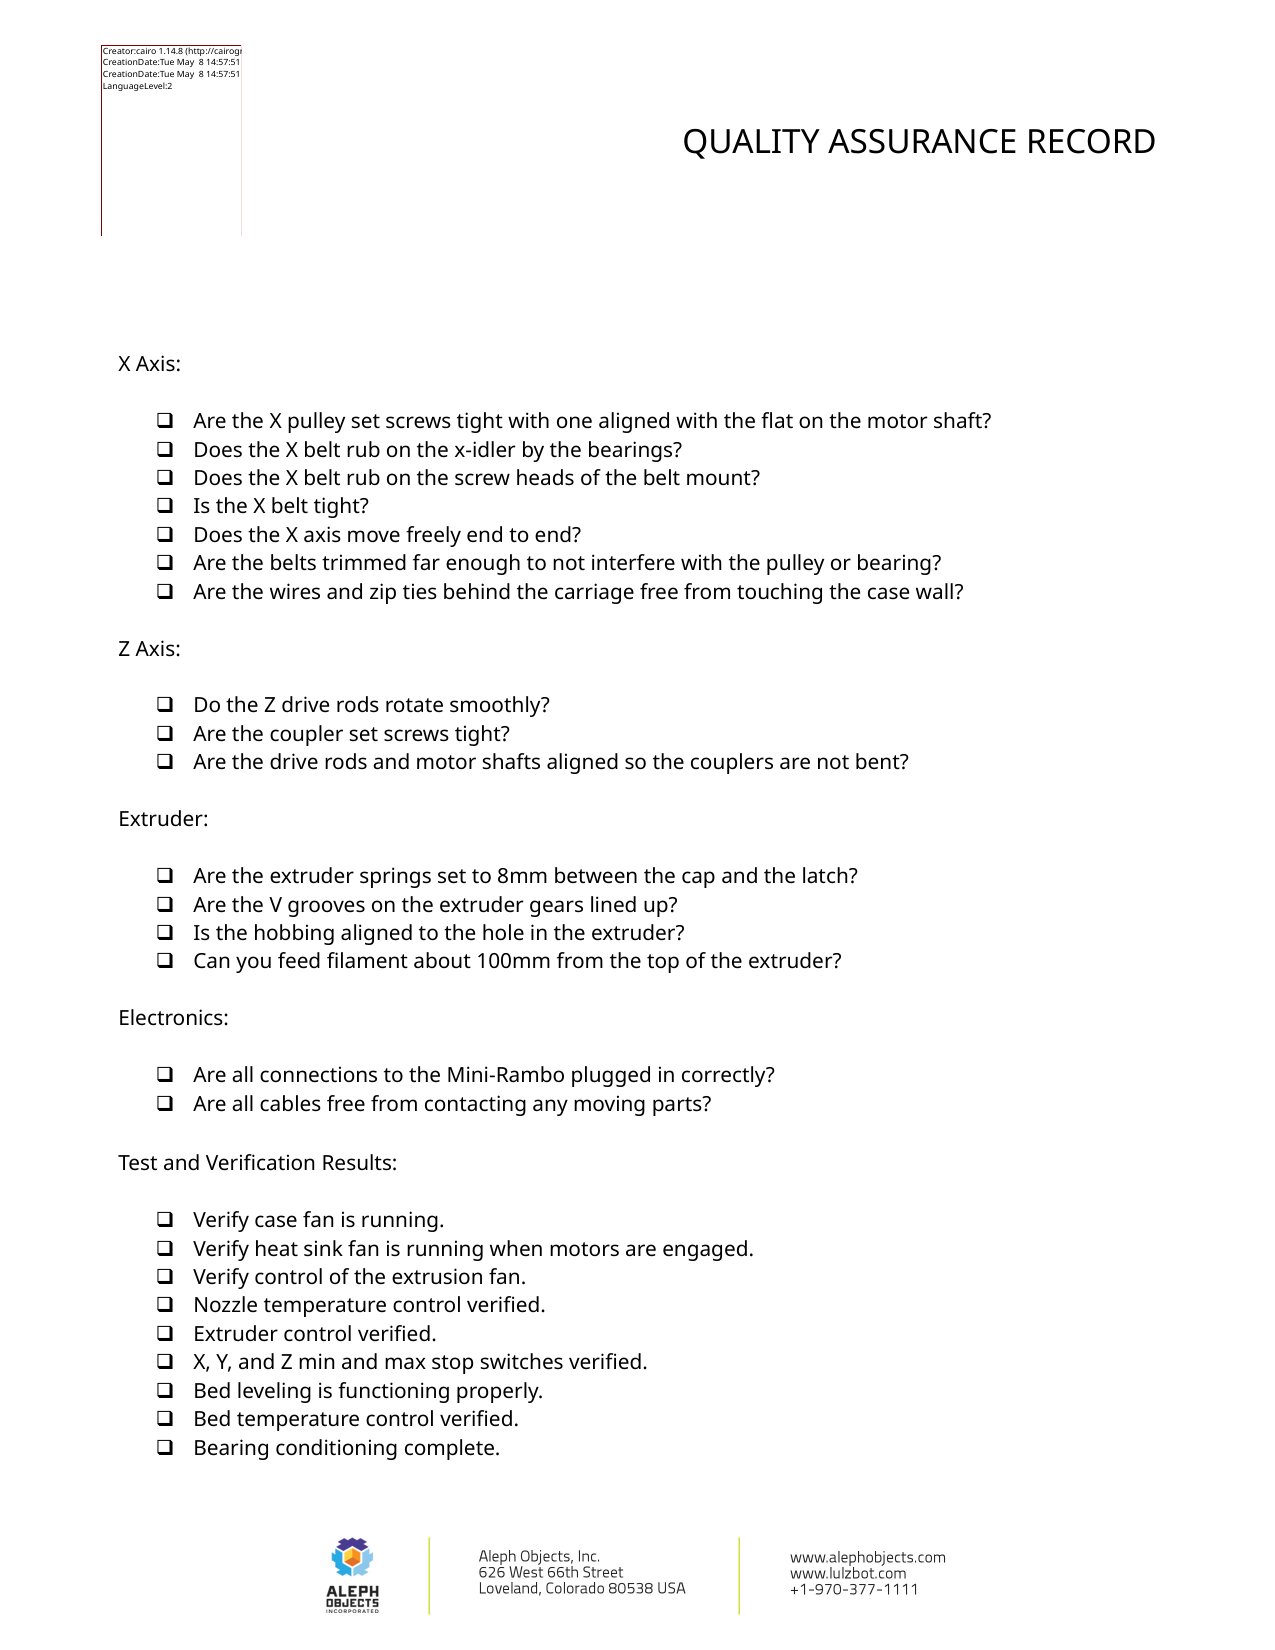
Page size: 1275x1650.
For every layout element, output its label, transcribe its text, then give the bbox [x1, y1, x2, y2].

list Does the X belt rub on the screw heads of the belt mount? [156, 463, 1157, 492]
list Are the V grooves on the extruder gears lined up? [156, 890, 1157, 918]
list Are the belts trimmed far enough to not interfere with the pulley or bearing? [156, 548, 1157, 577]
list Are all connections to the Mini-Rambo plugged in correctly? [156, 1060, 1157, 1089]
list Are all cables free from contacting any moving parts? [156, 1089, 1157, 1117]
list Bearing conditioning complete. [156, 1433, 1176, 1461]
list Bed leveling is functioning properly. [156, 1376, 1176, 1404]
list Are the X pulley set screws tight with one aligned with the flat on the motor shaft? [156, 406, 1157, 435]
list Verify heat sink fan is running when motors are engaged. [156, 1234, 1157, 1262]
text Z Axis: [118, 634, 1157, 662]
list Is the hobbing aligned to the hole in the extruder? [156, 918, 1157, 947]
text X Axis: [118, 349, 1157, 378]
list Are the drive rods and motor shafts aligned so the couplers are not bent? [156, 747, 1157, 776]
list Do the Z drive rods rotate smoothly? [156, 691, 1157, 719]
list Verify control of the extrusion fan. [156, 1262, 1157, 1291]
list Is the X belt tight? [156, 492, 1157, 520]
picture [0, 1500, 1275, 1650]
list Are the extruder springs set to 8mm between the cap and the latch? [156, 861, 1157, 890]
list Bed temperature control verified. [156, 1404, 1157, 1433]
list Are the wires and zip ties behind the carriage free from touching the case wall? [156, 577, 1157, 605]
list Does the X axis move freely end to end? [156, 520, 1157, 548]
list X, Y, and Z min and max stop switches verified. [156, 1347, 1157, 1376]
text Extruder: [118, 804, 1157, 833]
list Are the coupler set screws tight? [156, 719, 1157, 747]
list Does the X belt rub on the x-idler by the bearings? [156, 435, 1157, 463]
list Nozzle temperature control verified. [156, 1291, 1157, 1319]
list Can you feed filament about 100mm from the top of the extruder? [156, 947, 1157, 975]
list Extruder control verified. [156, 1319, 1157, 1347]
list Verify case fan is running. [156, 1205, 1157, 1234]
text Test and Verification Results: [118, 1148, 1176, 1177]
text Electronics: [118, 1003, 1157, 1032]
